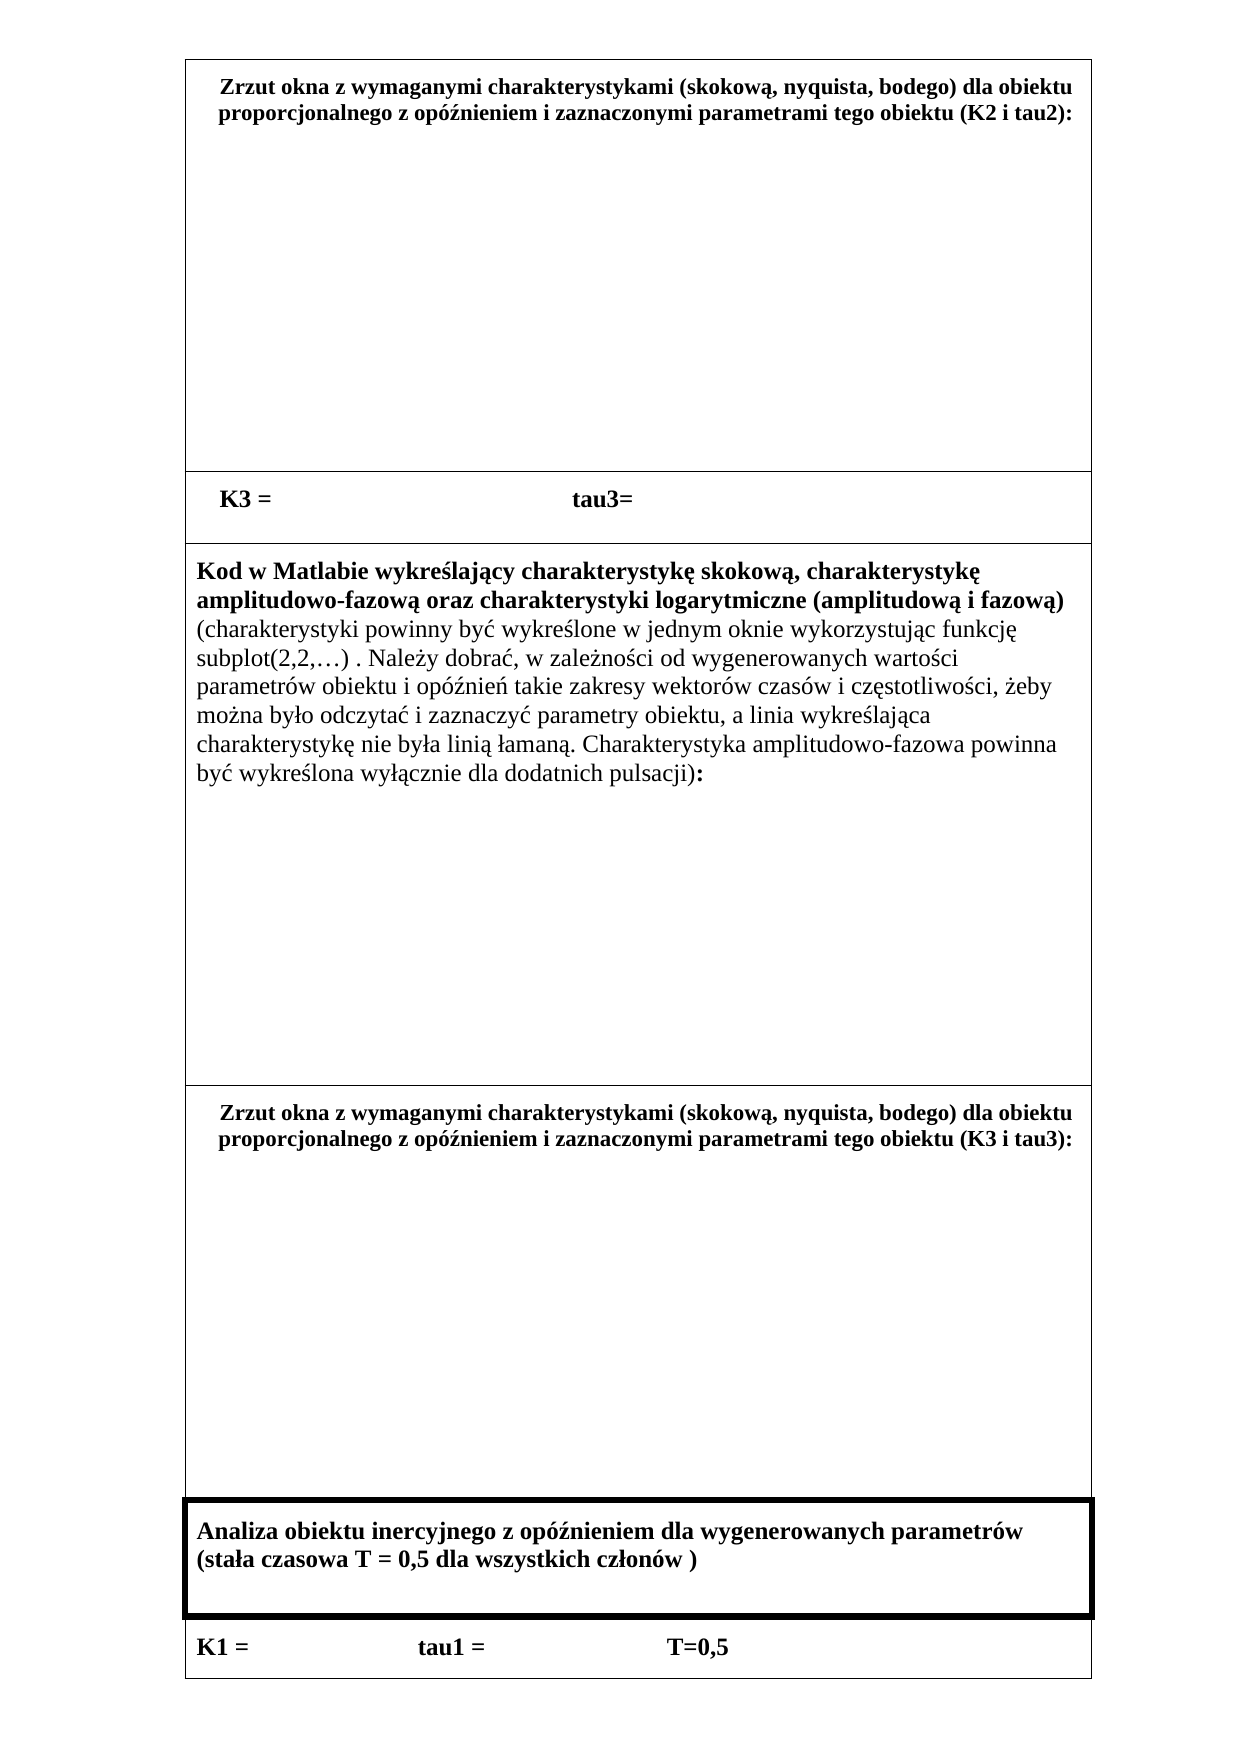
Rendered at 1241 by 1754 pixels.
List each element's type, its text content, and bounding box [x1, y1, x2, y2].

table_cell Zrzut okna z wymaganymi charakterystykami (skokową, nyquista, bodego) dla obiektu proporcjonalnego z opóźnieniem i zaznaczonymi parametrami tego obiektu (K3 i tau3): [186, 1086, 1091, 1497]
table_cell Analiza obiektu inercyjnego z opóźnieniem dla wygenerowanych parametrów (stała czasowa T = 0,5 dla wszystkich członów ) [188, 1503, 1089, 1613]
table_cell K3 = tau3= [186, 472, 1091, 543]
table_cell Kod w Matlabie wykreślający charakterystykę skokową, charakterystykę amplitudowo-fazową oraz charakterystyki logarytmiczne (amplitudową i fazową) (charakterystyki powinny być wykreślone w jednym oknie wykorzystując funkcję subplot(2,2,…) . Należy dobrać, w zależności od wygenerowanych wartości parametrów obiektu i opóźnień takie zakresy wektorów czasów i częstotliwości, żeby można było odczytać i zaznaczyć parametry obiektu, a linia wykreślająca charakterystykę nie była linią łamaną. Charakterystyka amplitudowo-fazowa powinna być wykreślona wyłącznie dla dodatnich pulsacji): [186, 544, 1091, 1085]
table_cell Zrzut okna z wymaganymi charakterystykami (skokową, nyquista, bodego) dla obiektu proporcjonalnego z opóźnieniem i zaznaczonymi parametrami tego obiektu (K2 i tau2): [186, 60, 1091, 471]
table_cell K1 = tau1 = T=0,5 [186, 1620, 1091, 1678]
